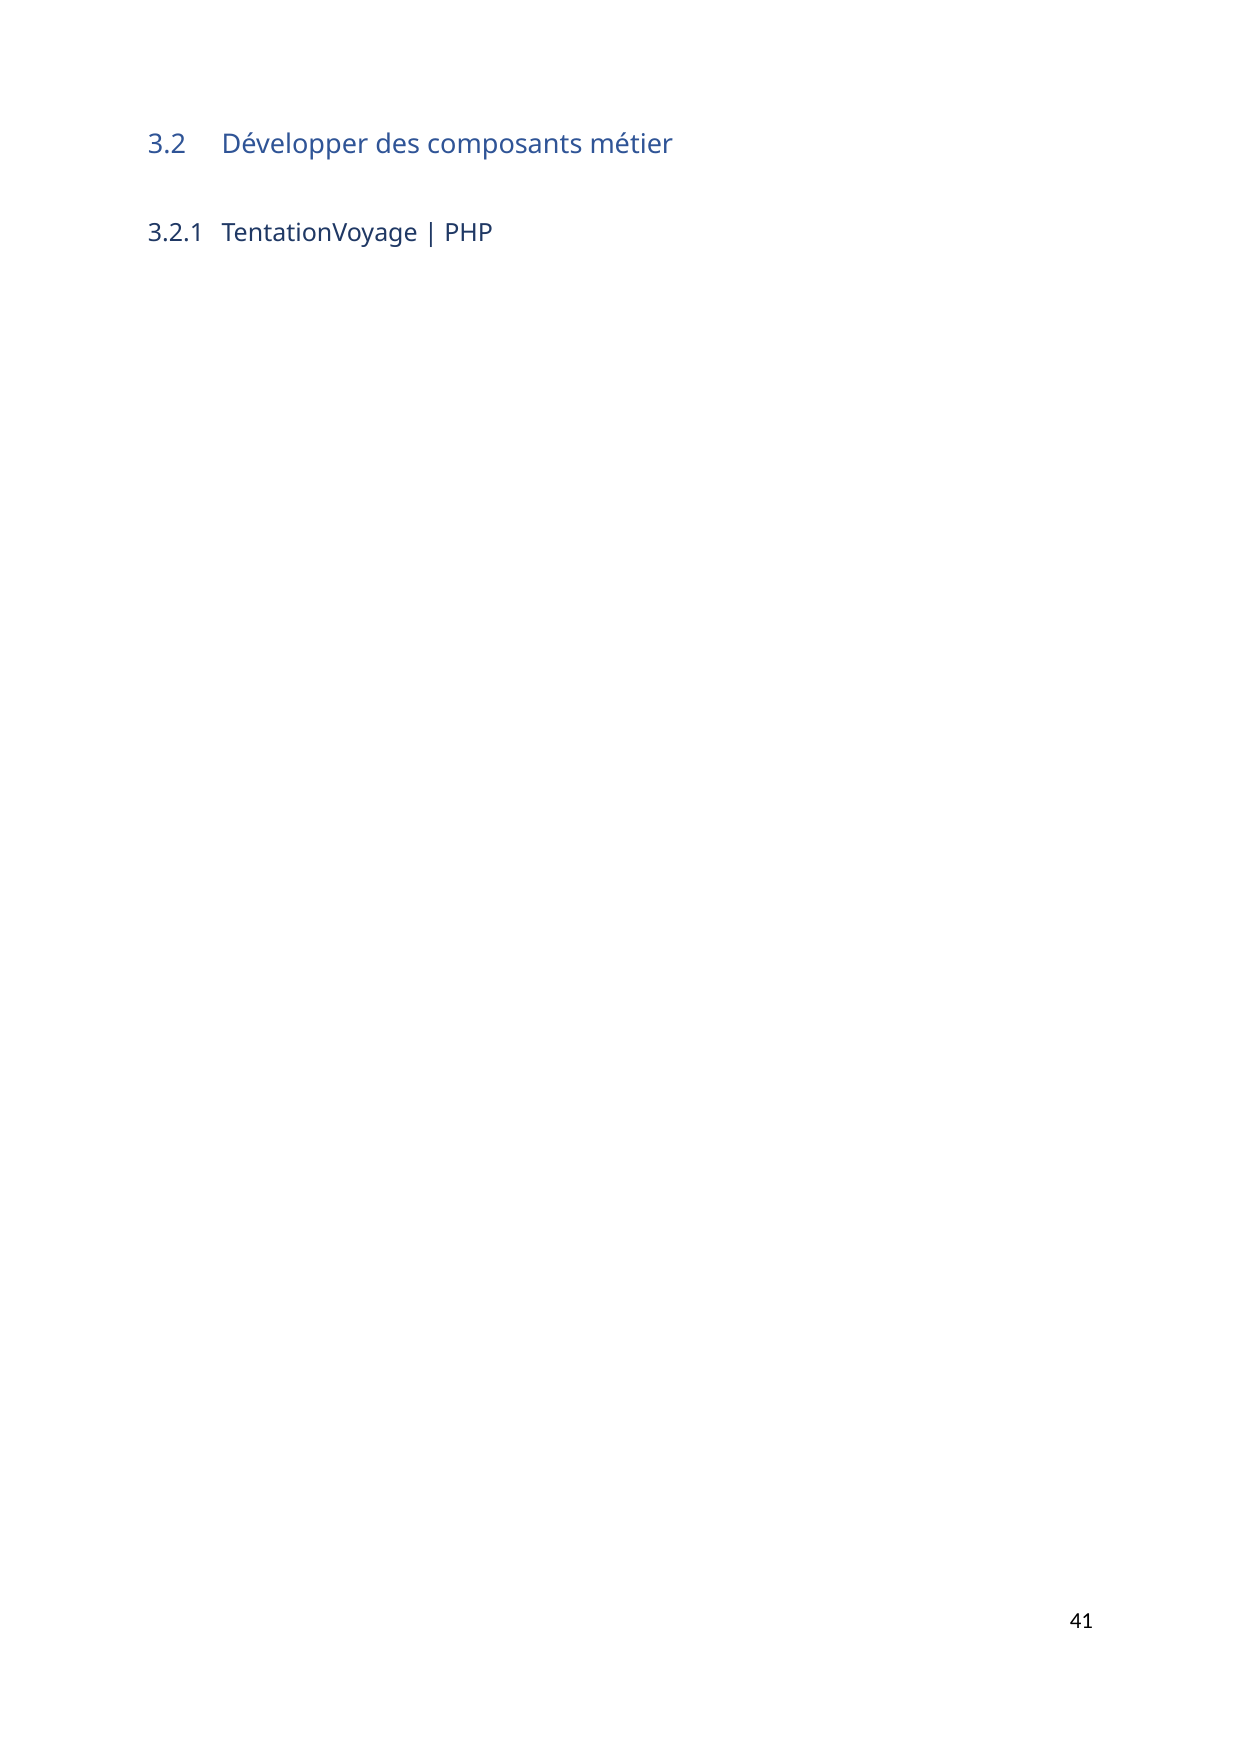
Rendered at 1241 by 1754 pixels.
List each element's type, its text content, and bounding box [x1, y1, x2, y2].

subtitle 3.2.1 TentationVoyage | PHP [148, 214, 1093, 249]
subtitle 3.2 Développer des composants métier [148, 124, 1093, 161]
